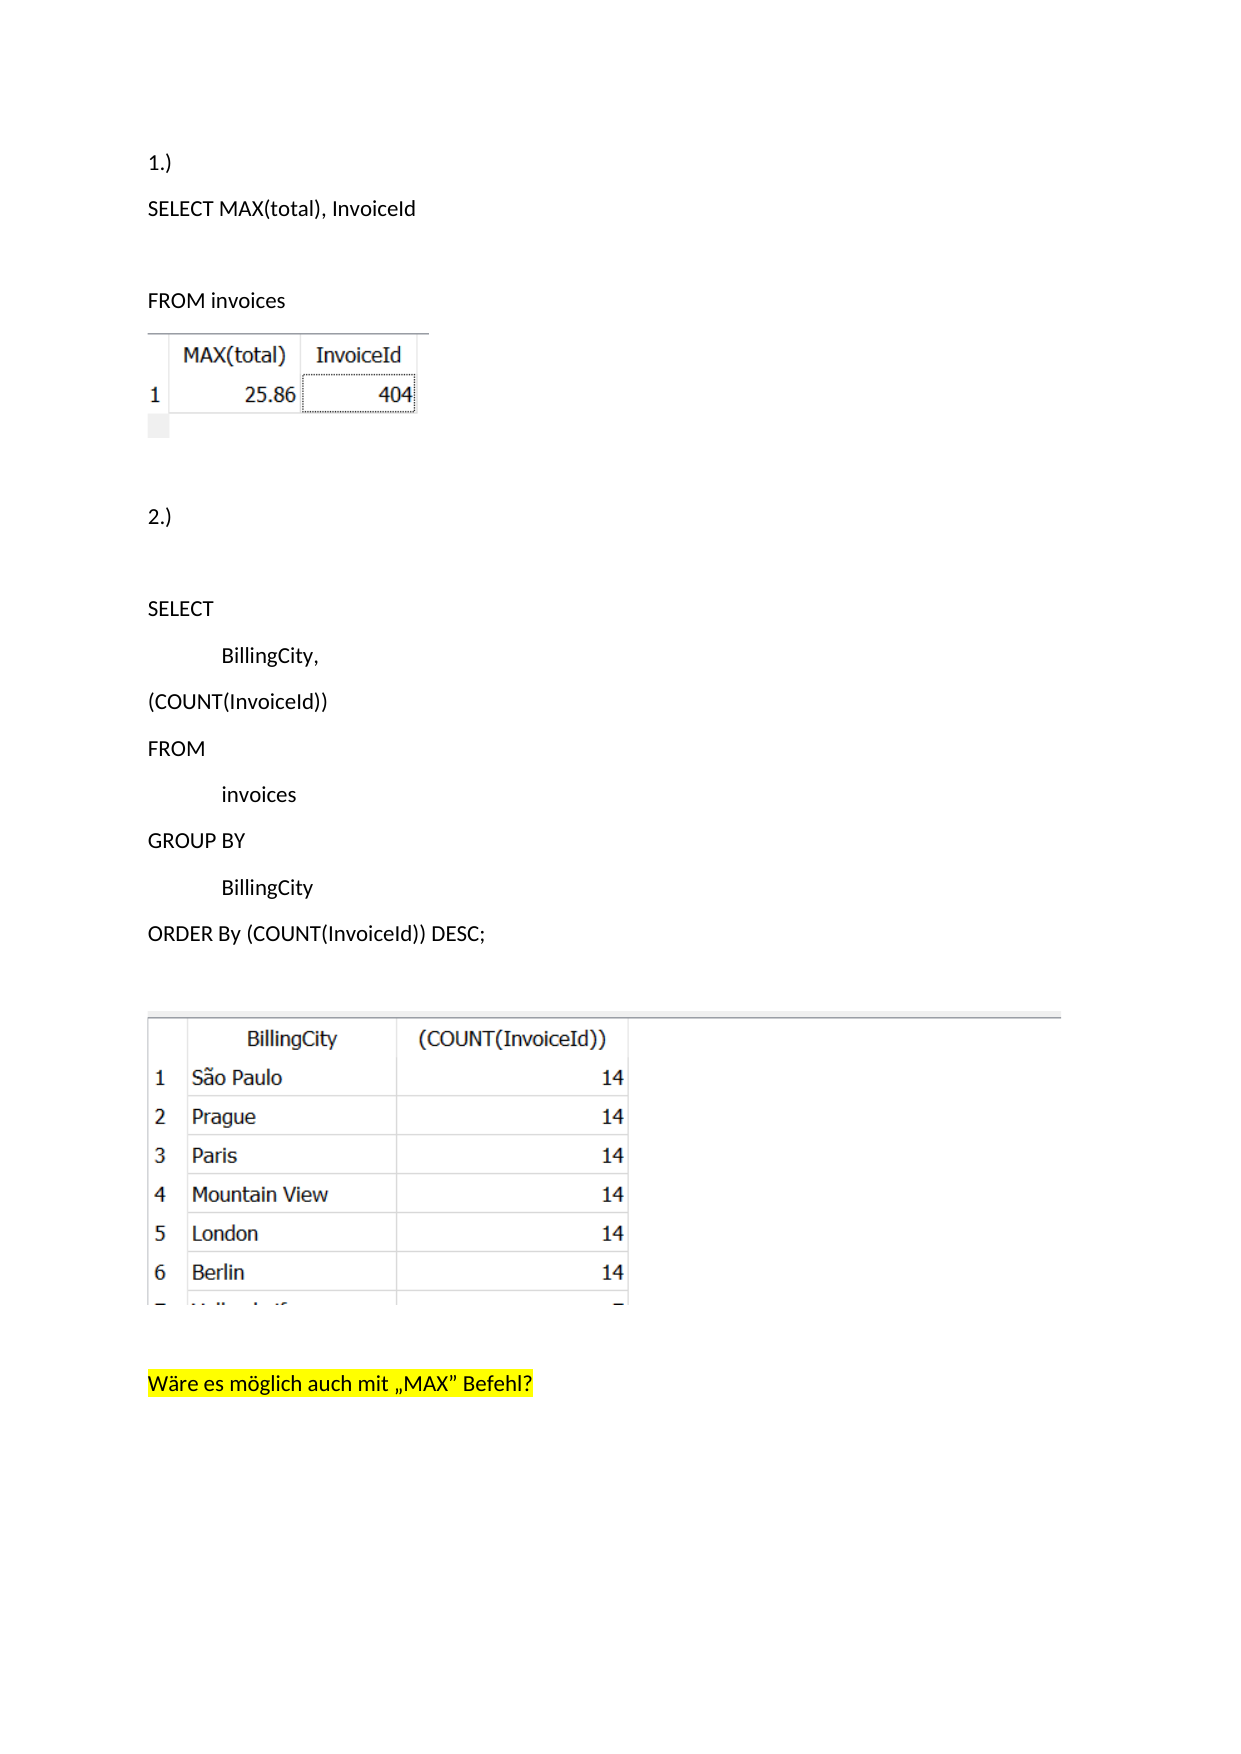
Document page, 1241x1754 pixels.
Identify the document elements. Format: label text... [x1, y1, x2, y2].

text invoices [148, 780, 1093, 808]
text SELECT MAX(total), InvoiceId [148, 194, 1093, 222]
text Wäre es möglich auch mit „MAX” Befehl? [148, 1369, 1093, 1397]
text FROM invoices [148, 287, 1093, 315]
text 1.) [148, 148, 1093, 176]
text FROM [148, 734, 1093, 762]
text (COUNT(InvoiceId)) [148, 687, 1093, 715]
text ORDER By (COUNT(InvoiceId)) DESC; [148, 919, 1093, 947]
text 2.) [148, 502, 1093, 530]
text SELECT [148, 594, 1093, 623]
text BillingCity, [148, 641, 1093, 669]
text BillingCity [148, 873, 1093, 901]
text GROUP BY [148, 826, 1093, 854]
